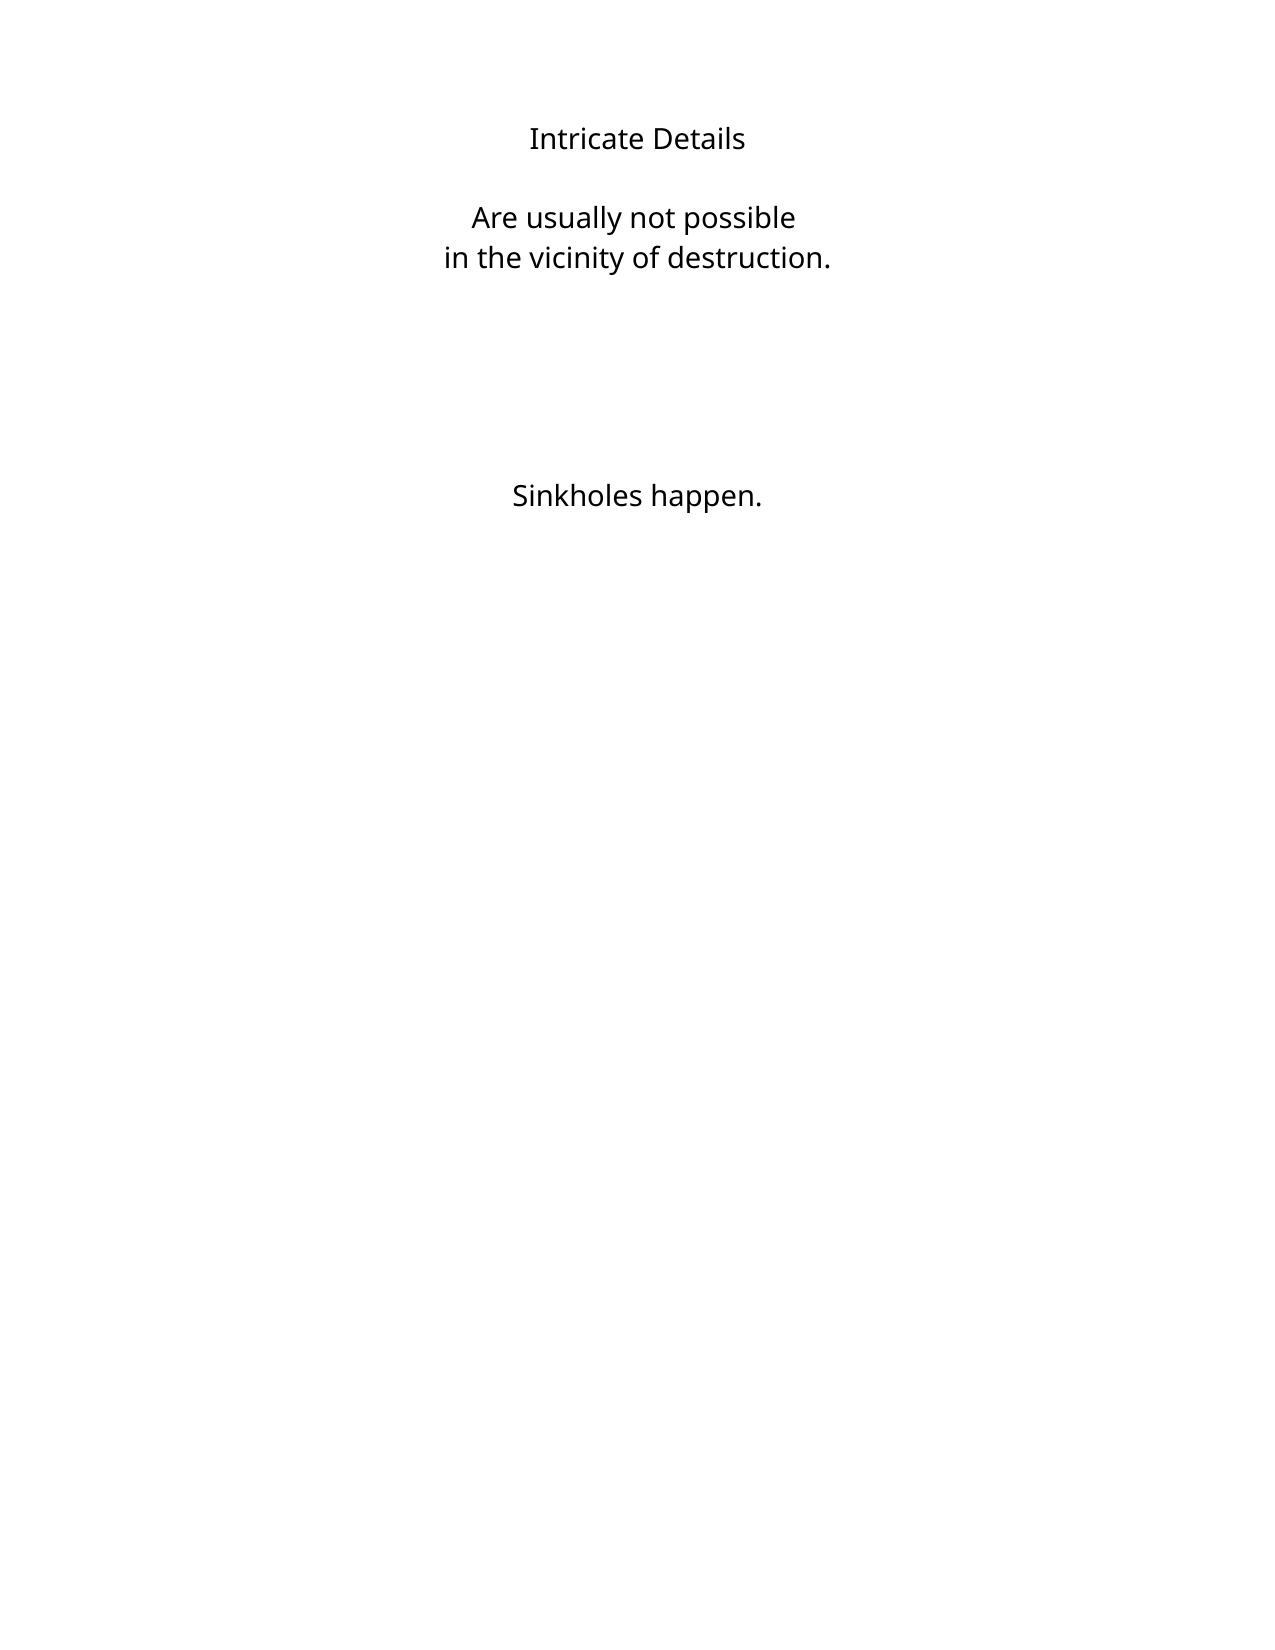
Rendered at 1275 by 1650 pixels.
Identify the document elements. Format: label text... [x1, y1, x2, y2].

text Intricate Details [118, 118, 1157, 158]
text in the vicinity of destruction. [118, 237, 1157, 277]
text Sinkholes happen. [118, 475, 1157, 515]
text Are usually not possible [118, 197, 1157, 237]
